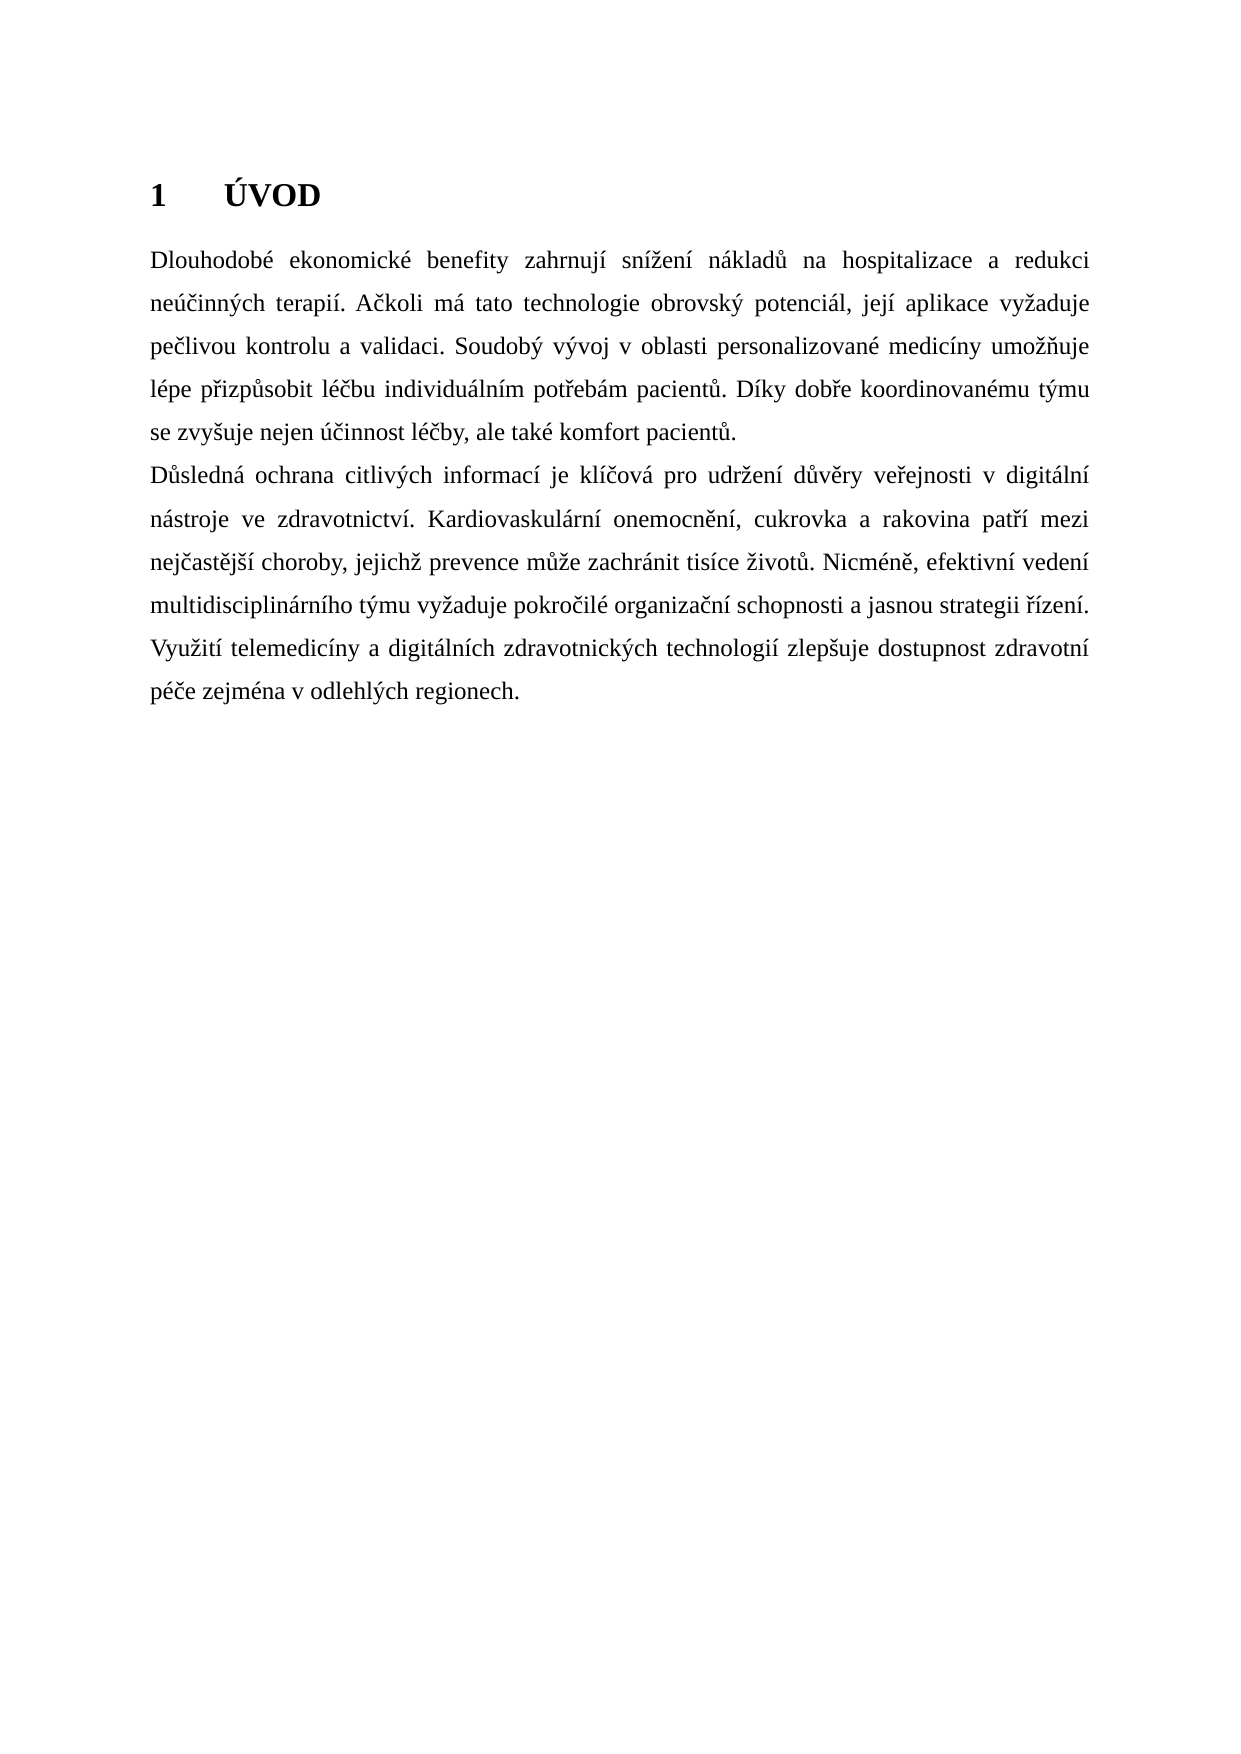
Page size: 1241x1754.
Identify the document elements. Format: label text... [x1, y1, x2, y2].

text Dlouhodobé ekonomické benefity zahrnují snížení nákladů na hospitalizace a redukci neúčinných terapií. Ačkoli má tato technologie obrovský potenciál, její aplikace vyžaduje pečlivou kontrolu a validaci. Soudobý vývoj v oblasti personalizované medicíny umožňuje lépe přizpůsobit léčbu individuálním potřebám pacientů. Díky dobře koordinovanému týmu se zvyšuje nejen účinnost léčby, ale také komfort pacientů. [150, 245, 1090, 446]
subtitle Úvod [150, 175, 1090, 213]
text Důsledná ochrana citlivých informací je klíčová pro udržení důvěry veřejnosti v digitální nástroje ve zdravotnictví. Kardiovaskulární onemocnění, cukrovka a rakovina patří mezi nejčastější choroby, jejichž prevence může zachránit tisíce životů. Nicméně, efektivní vedení multidisciplinárního týmu vyžaduje pokročilé organizační schopnosti a jasnou strategii řízení. Využití telemedicíny a digitálních zdravotnických technologií zlepšuje dostupnost zdravotní péče zejména v odlehlých regionech. [150, 461, 1090, 705]
